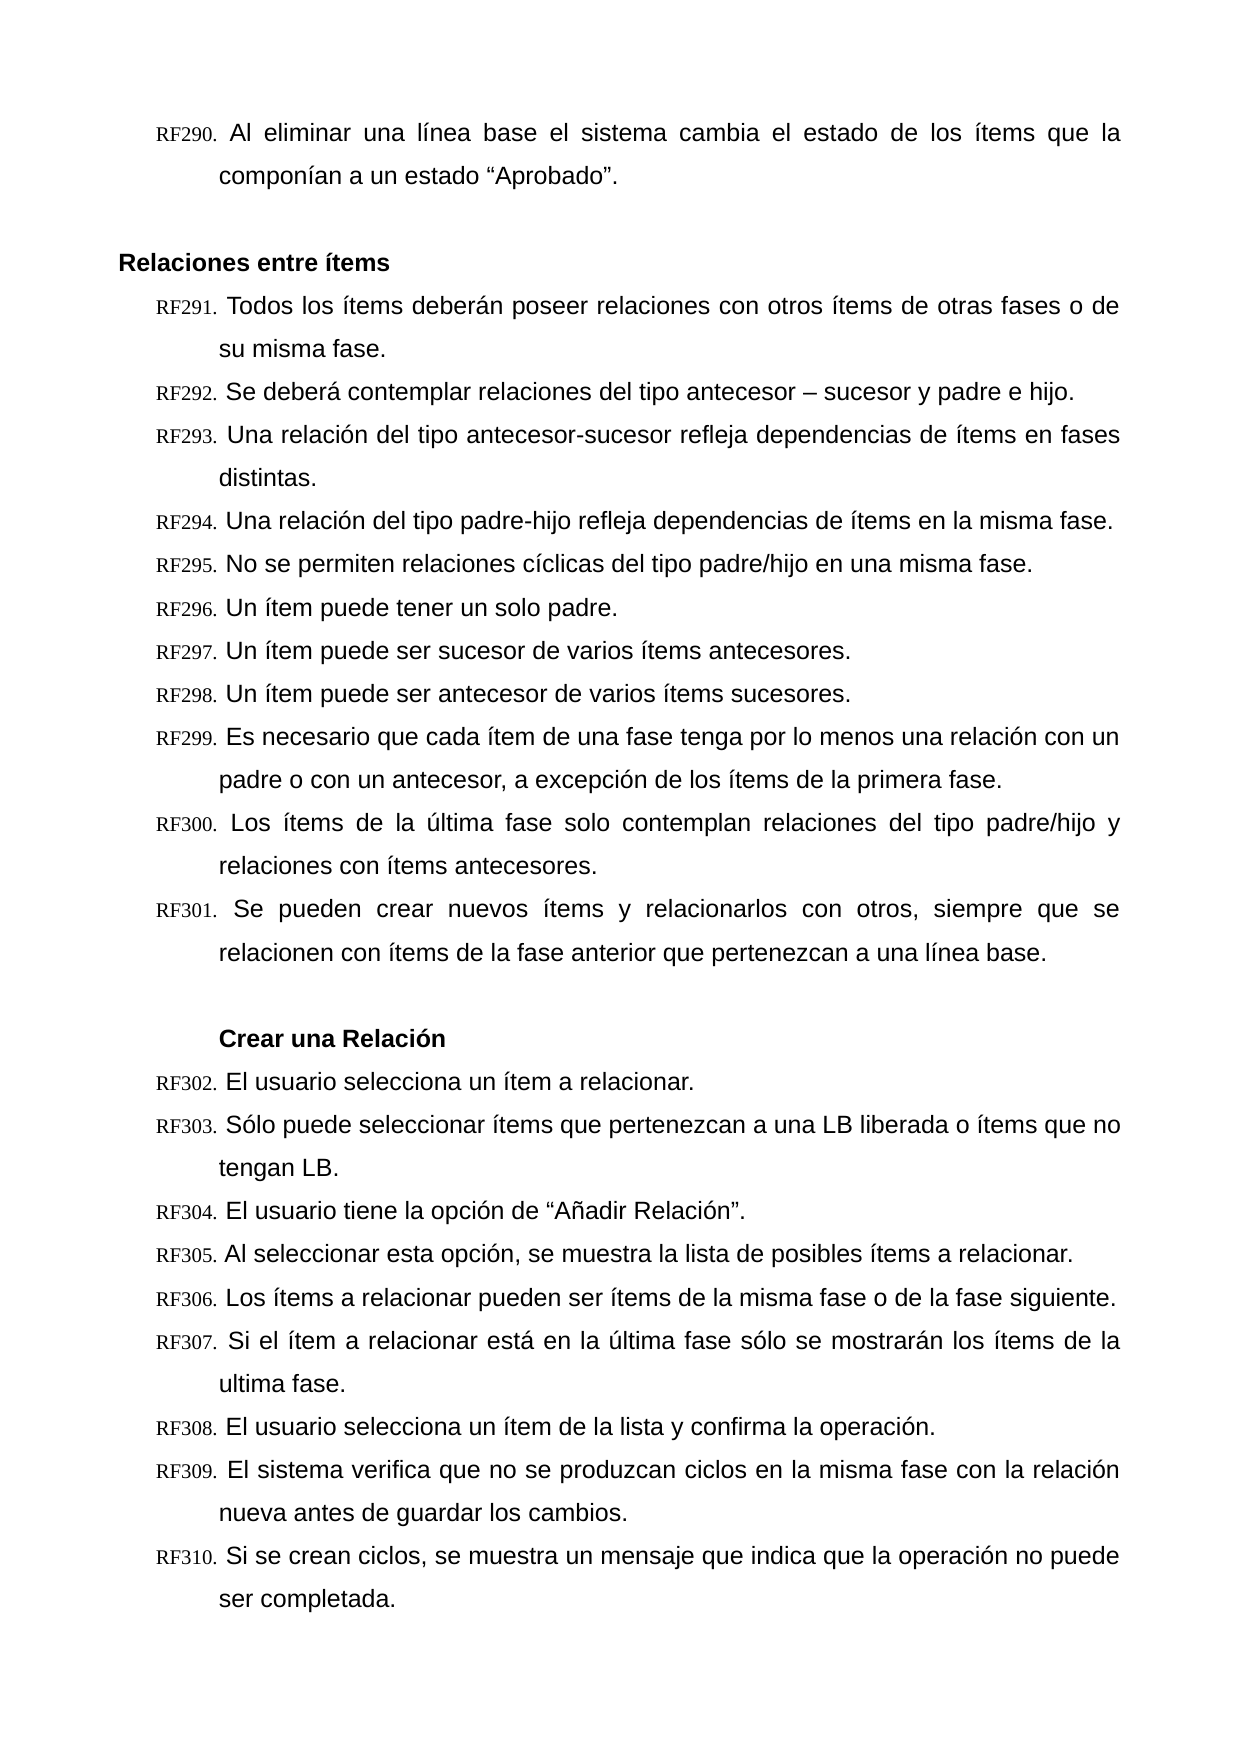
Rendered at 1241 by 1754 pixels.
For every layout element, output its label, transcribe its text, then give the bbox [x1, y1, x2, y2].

list Al eliminar una línea base el sistema cambia el estado de los ítems que la componían a un estado “Aprobado”. [156, 118, 1122, 190]
list Un ítem puede ser antecesor de varios ítems sucesores. [156, 679, 1122, 707]
list Todos los ítems deberán poseer relaciones con otros ítems de otras fases o de su misma fase. [156, 291, 1122, 362]
text Relaciones entre ítems [118, 247, 1122, 276]
list Al seleccionar esta opción, se muestra la lista de posibles ítems a relacionar. [156, 1239, 1122, 1268]
list Si se crean ciclos, se muestra un mensaje que indica que la operación no puede ser completada. [156, 1541, 1122, 1613]
list El usuario selecciona un ítem a relacionar. [156, 1067, 1122, 1096]
list No se permiten relaciones cíclicas del tipo padre/hijo en una misma fase. [156, 549, 1122, 578]
list Un ítem puede ser sucesor de varios ítems antecesores. [156, 636, 1122, 664]
list Se pueden crear nuevos ítems y relacionarlos con otros, siempre que se relacionen con ítems de la fase anterior que pertenezcan a una línea base. [156, 894, 1122, 966]
list Se deberá contemplar relaciones del tipo antecesor – sucesor y padre e hijo. [156, 377, 1122, 406]
list Es necesario que cada ítem de una fase tenga por lo menos una relación con un padre o con un antecesor, a excepción de los ítems de la primera fase. [156, 722, 1122, 794]
list Los ítems de la última fase solo contemplan relaciones del tipo padre/hijo y relaciones con ítems antecesores. [156, 808, 1122, 880]
list Un ítem puede tener un solo padre. [156, 592, 1122, 621]
list Si el ítem a relacionar está en la última fase sólo se mostrarán los ítems de la ultima fase. [156, 1326, 1122, 1397]
list El usuario selecciona un ítem de la lista y confirma la operación. [156, 1412, 1122, 1441]
list Una relación del tipo padre-hijo refleja dependencias de ítems en la misma fase. [156, 506, 1122, 535]
list Los ítems a relacionar pueden ser ítems de la misma fase o de la fase siguiente. [156, 1282, 1122, 1311]
list El usuario tiene la opción de “Añadir Relación”. [156, 1196, 1122, 1225]
list Crear una Relación [156, 1024, 1122, 1052]
list El sistema verifica que no se produzcan ciclos en la misma fase con la relación nueva antes de guardar los cambios. [156, 1455, 1122, 1527]
list Sólo puede seleccionar ítems que pertenezcan a una LB liberada o ítems que no tengan LB. [156, 1110, 1122, 1182]
list Una relación del tipo antecesor-sucesor refleja dependencias de ítems en fases distintas. [156, 420, 1122, 492]
